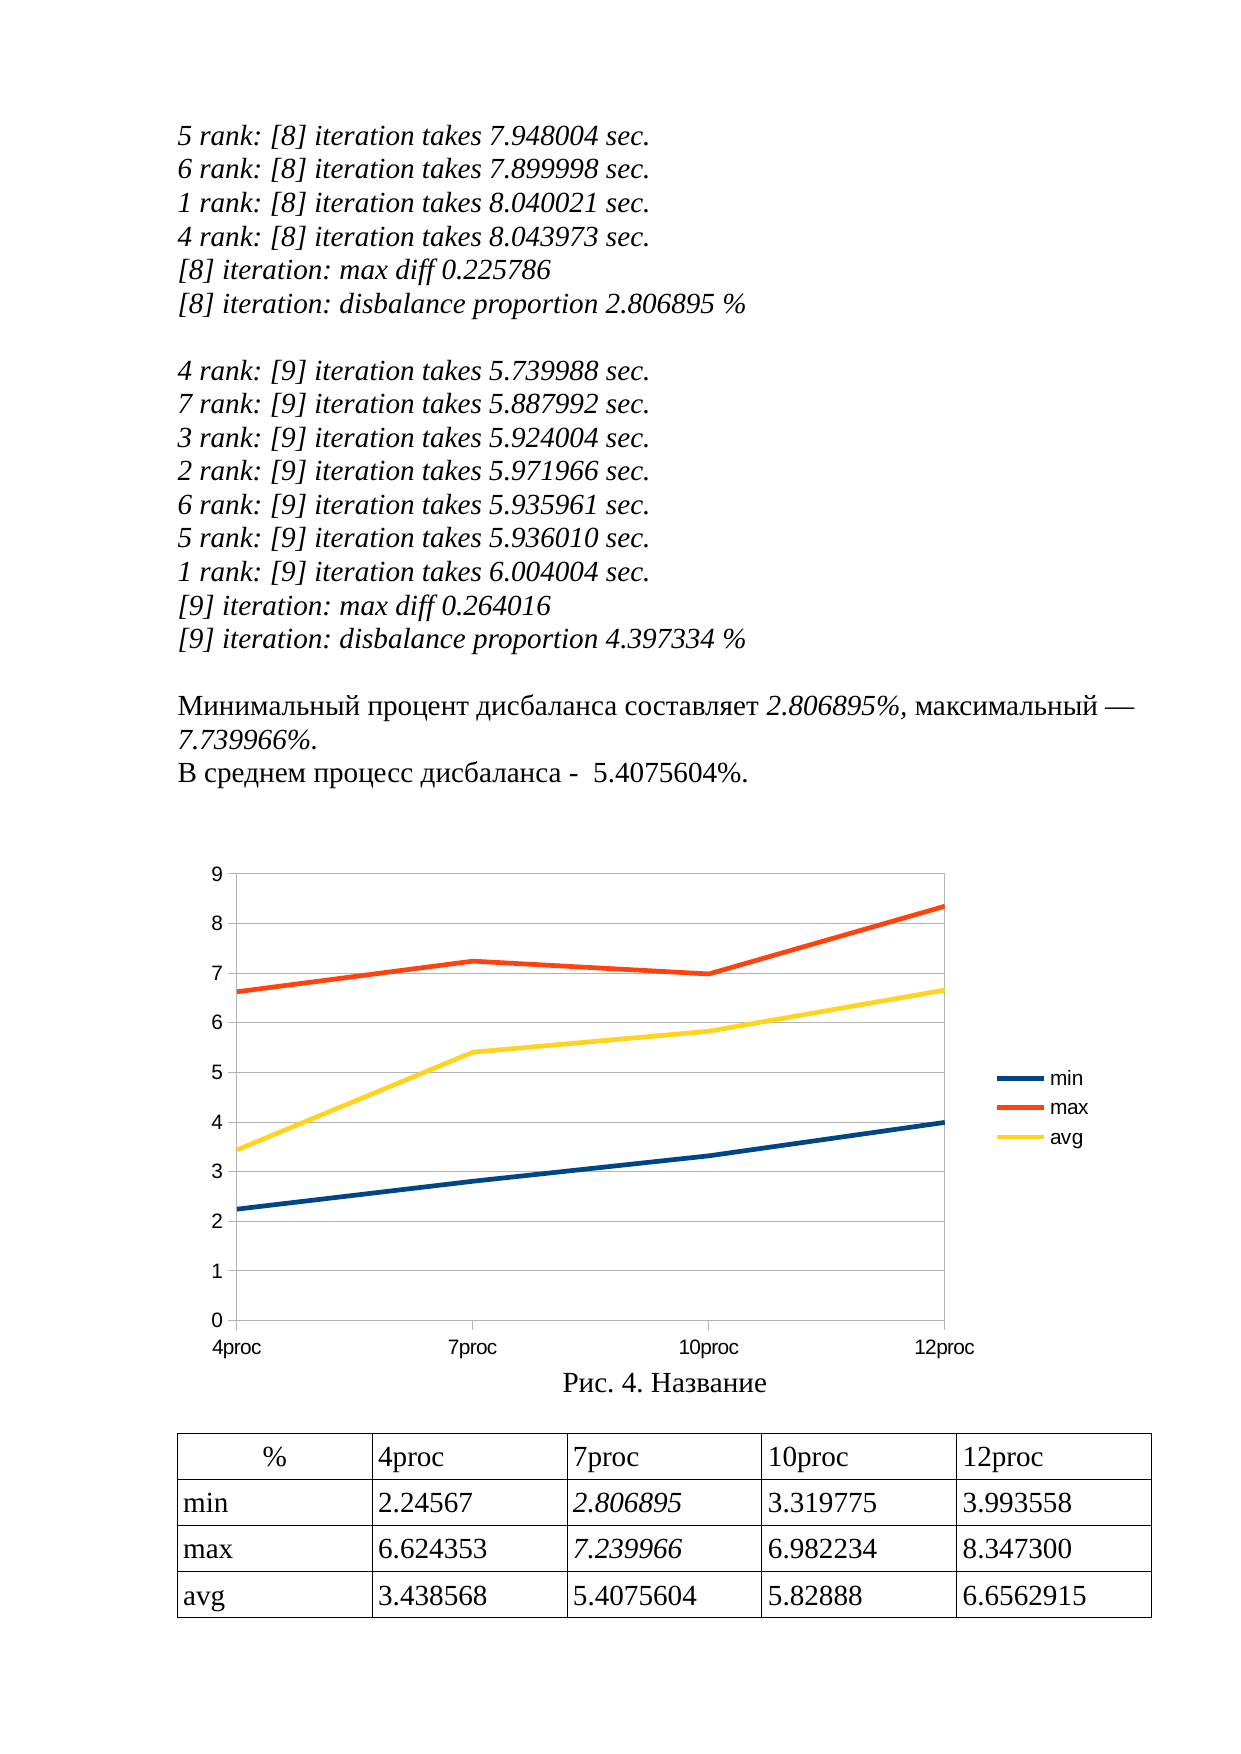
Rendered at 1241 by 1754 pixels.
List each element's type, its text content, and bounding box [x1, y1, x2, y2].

text 1 rank: [9] iteration takes 6.004004 sec. [177, 554, 1152, 588]
text 4 rank: [8] iteration takes 8.043973 sec. [177, 219, 1152, 252]
table_cell 6.982234 [762, 1526, 956, 1571]
text [8] iteration: max diff 0.225786 [177, 252, 1152, 286]
table_header % [178, 1434, 372, 1479]
table_header 10proc [762, 1434, 956, 1479]
text 3 rank: [9] iteration takes 5.924004 sec. [177, 420, 1152, 453]
text Минимальный процент дисбаланса составляет 2.806895%, максимальный — 7.739966%. [177, 688, 1152, 755]
text Рис. 4. Название [177, 822, 1152, 1399]
table_cell 5.4075604 [568, 1572, 761, 1617]
text 7 rank: [9] iteration takes 5.887992 sec. [177, 386, 1152, 420]
text В среднем процесс дисбаланса - 5.4075604%. [177, 755, 1152, 789]
text [9] iteration: max diff 0.264016 [177, 588, 1152, 621]
text 2 rank: [9] iteration takes 5.971966 sec. [177, 453, 1152, 487]
text 1 rank: [8] iteration takes 8.040021 sec. [177, 185, 1152, 219]
text 5 rank: [8] iteration takes 7.948004 sec. [177, 118, 1152, 152]
text [9] iteration: disbalance proportion 4.397334 % [177, 621, 1152, 655]
text [8] iteration: disbalance proportion 2.806895 % [177, 286, 1152, 319]
text 4 rank: [9] iteration takes 5.739988 sec. [177, 353, 1152, 386]
table_cell 3.438568 [373, 1572, 567, 1617]
text 6 rank: [9] iteration takes 5.935961 sec. [177, 487, 1152, 521]
table_header 7proc [568, 1434, 761, 1479]
table_cell max [178, 1526, 372, 1571]
table_cell min [178, 1480, 372, 1525]
table_cell 6.624353 [373, 1526, 567, 1571]
table_cell 6.6562915 [957, 1572, 1151, 1617]
table_cell 7.239966 [568, 1526, 761, 1571]
table_cell 3.319775 [762, 1480, 956, 1525]
table_header 4proc [373, 1434, 567, 1479]
table_cell 3.993558 [957, 1480, 1151, 1525]
table_cell 2.24567 [373, 1480, 567, 1525]
table_cell 5.82888 [762, 1572, 956, 1617]
text 5 rank: [9] iteration takes 5.936010 sec. [177, 521, 1152, 554]
table_cell avg [178, 1572, 372, 1617]
text 6 rank: [8] iteration takes 7.899998 sec. [177, 152, 1152, 185]
table_cell 8.347300 [957, 1526, 1151, 1571]
table_header 12proc [957, 1434, 1151, 1479]
table_cell 2.806895 [568, 1480, 761, 1525]
